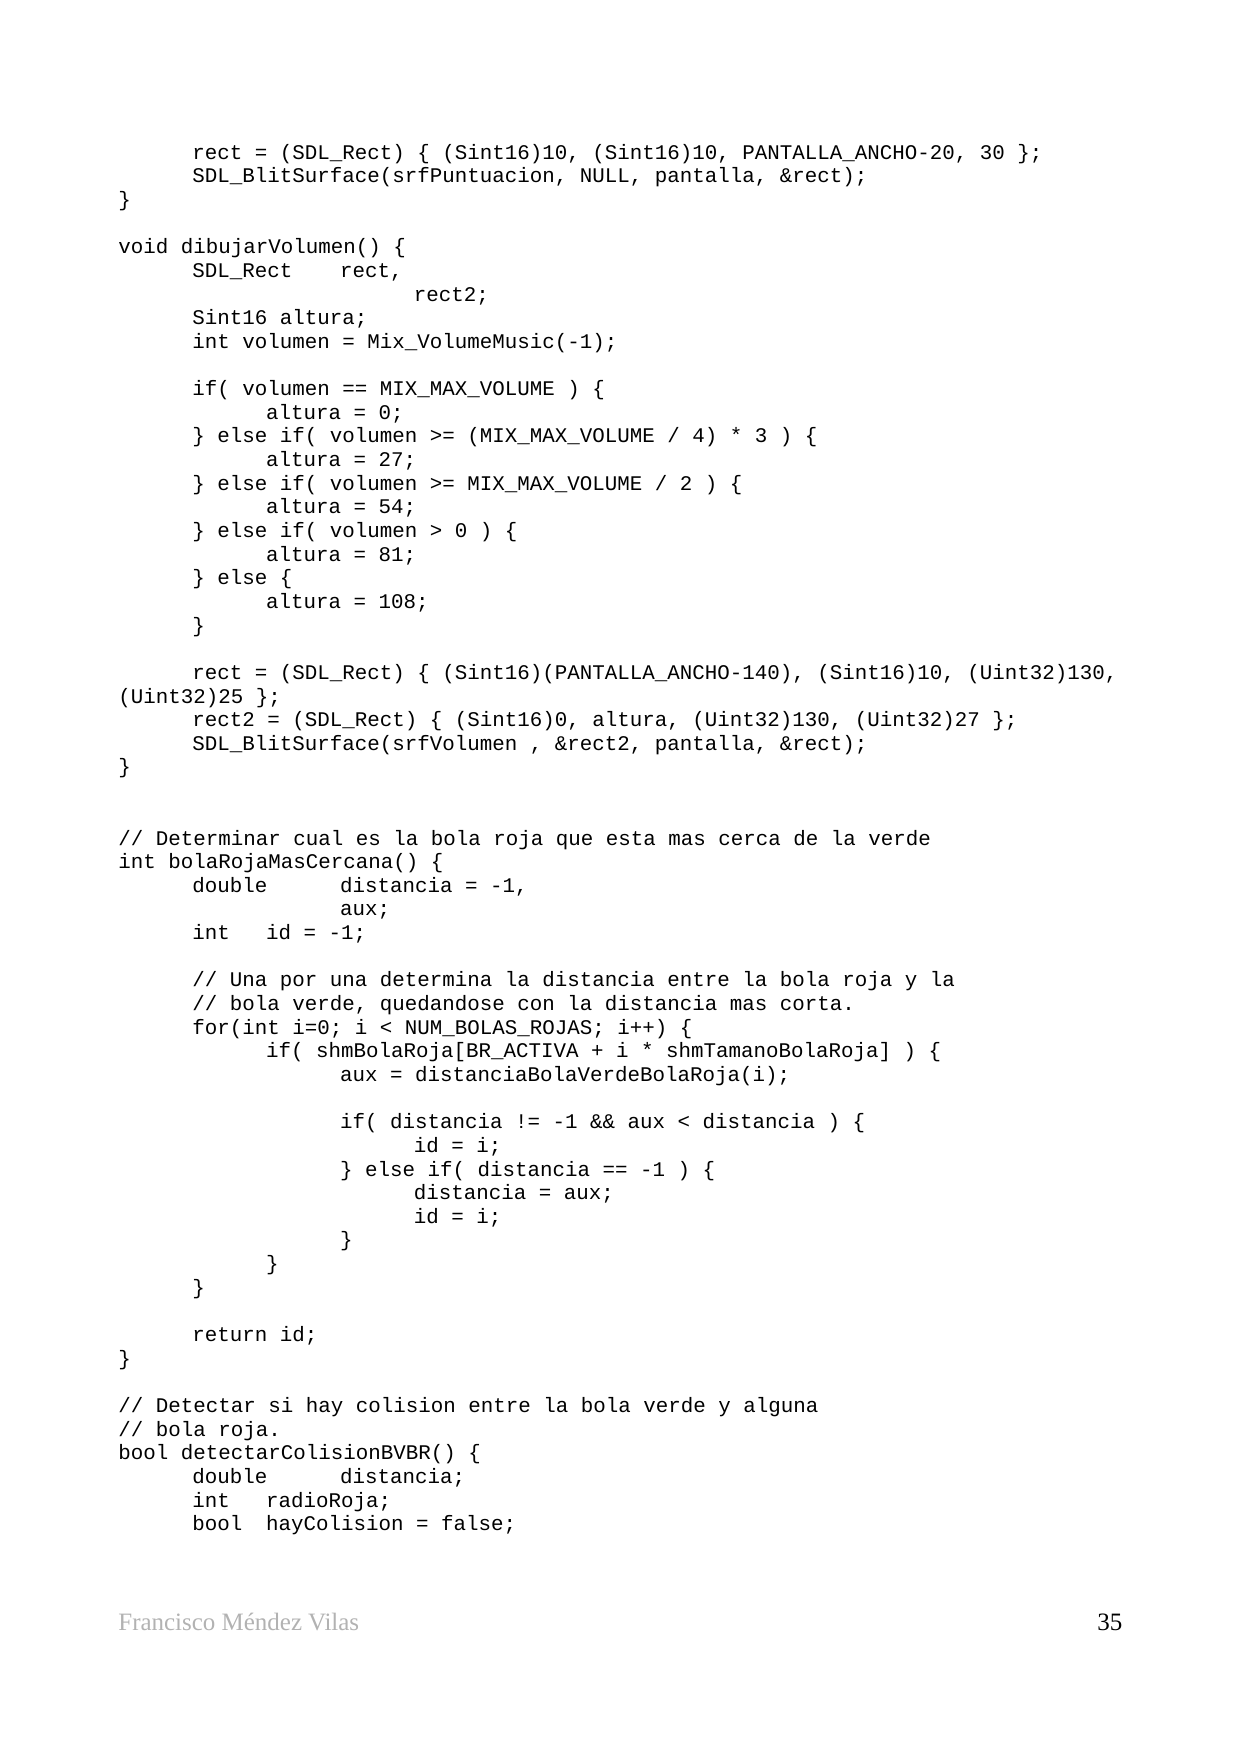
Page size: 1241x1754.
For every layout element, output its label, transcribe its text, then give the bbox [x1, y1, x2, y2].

text double distancia = -1, [118, 875, 1122, 898]
text } [118, 615, 1122, 638]
text int volumen = Mix_VolumeMusic(-1); [118, 331, 1122, 354]
text } else if( volumen > 0 ) { [118, 520, 1122, 544]
text } [118, 757, 1122, 780]
text return id; [118, 1324, 1122, 1348]
text SDL_Rect rect, [118, 260, 1122, 284]
text Sint16 altura; [118, 307, 1122, 331]
text id = i; [118, 1135, 1122, 1158]
text } [118, 1348, 1122, 1371]
text if( volumen == MIX_MAX_VOLUME ) { [118, 378, 1122, 402]
text rect2; [118, 284, 1122, 307]
text altura = 108; [118, 591, 1122, 615]
text aux = distanciaBolaVerdeBolaRoja(i); [118, 1064, 1122, 1088]
text distancia = aux; [118, 1182, 1122, 1206]
text for(int i=0; i < NUM_BOLAS_ROJAS; i++) { [118, 1017, 1122, 1040]
text if( distancia != -1 && aux < distancia ) { [118, 1111, 1122, 1135]
text void dibujarVolumen() { [118, 236, 1122, 260]
text rect = (SDL_Rect) { (Sint16)10, (Sint16)10, PANTALLA_ANCHO-20, 30 }; [118, 142, 1122, 165]
text // Una por una determina la distancia entre la bola roja y la [118, 969, 1122, 993]
text } [118, 1253, 1122, 1277]
text } else if( volumen >= MIX_MAX_VOLUME / 2 ) { [118, 473, 1122, 496]
text } else if( distancia == -1 ) { [118, 1158, 1122, 1182]
text altura = 81; [118, 544, 1122, 567]
text SDL_BlitSurface(srfVolumen , &rect2, pantalla, &rect); [118, 733, 1122, 757]
text } else if( volumen >= (MIX_MAX_VOLUME / 4) * 3 ) { [118, 426, 1122, 449]
text altura = 54; [118, 496, 1122, 520]
text } [118, 189, 1122, 213]
text } else { [118, 567, 1122, 591]
text double distancia; [118, 1466, 1122, 1489]
text } [118, 1229, 1122, 1253]
text SDL_BlitSurface(srfPuntuacion, NULL, pantalla, &rect); [118, 165, 1122, 189]
text // Detectar si hay colision entre la bola verde y alguna [118, 1395, 1122, 1419]
text id = i; [118, 1206, 1122, 1229]
text rect = (SDL_Rect) { (Sint16)(PANTALLA_ANCHO-140), (Sint16)10, (Uint32)130, (Uint32)25 }; [118, 662, 1122, 709]
text // bola verde, quedandose con la distancia mas corta. [118, 993, 1122, 1017]
text } [118, 1277, 1122, 1300]
text bool hayColision = false; [118, 1513, 1122, 1537]
text // bola roja. [118, 1419, 1122, 1442]
text int id = -1; [118, 922, 1122, 946]
text altura = 0; [118, 402, 1122, 426]
text int bolaRojaMasCercana() { [118, 851, 1122, 875]
text if( shmBolaRoja[BR_ACTIVA + i * shmTamanoBolaRoja] ) { [118, 1040, 1122, 1064]
text rect2 = (SDL_Rect) { (Sint16)0, altura, (Uint32)130, (Uint32)27 }; [118, 709, 1122, 733]
text bool detectarColisionBVBR() { [118, 1442, 1122, 1466]
text // Determinar cual es la bola roja que esta mas cerca de la verde [118, 827, 1122, 851]
text aux; [118, 898, 1122, 922]
text altura = 27; [118, 449, 1122, 473]
text int radioRoja; [118, 1489, 1122, 1513]
